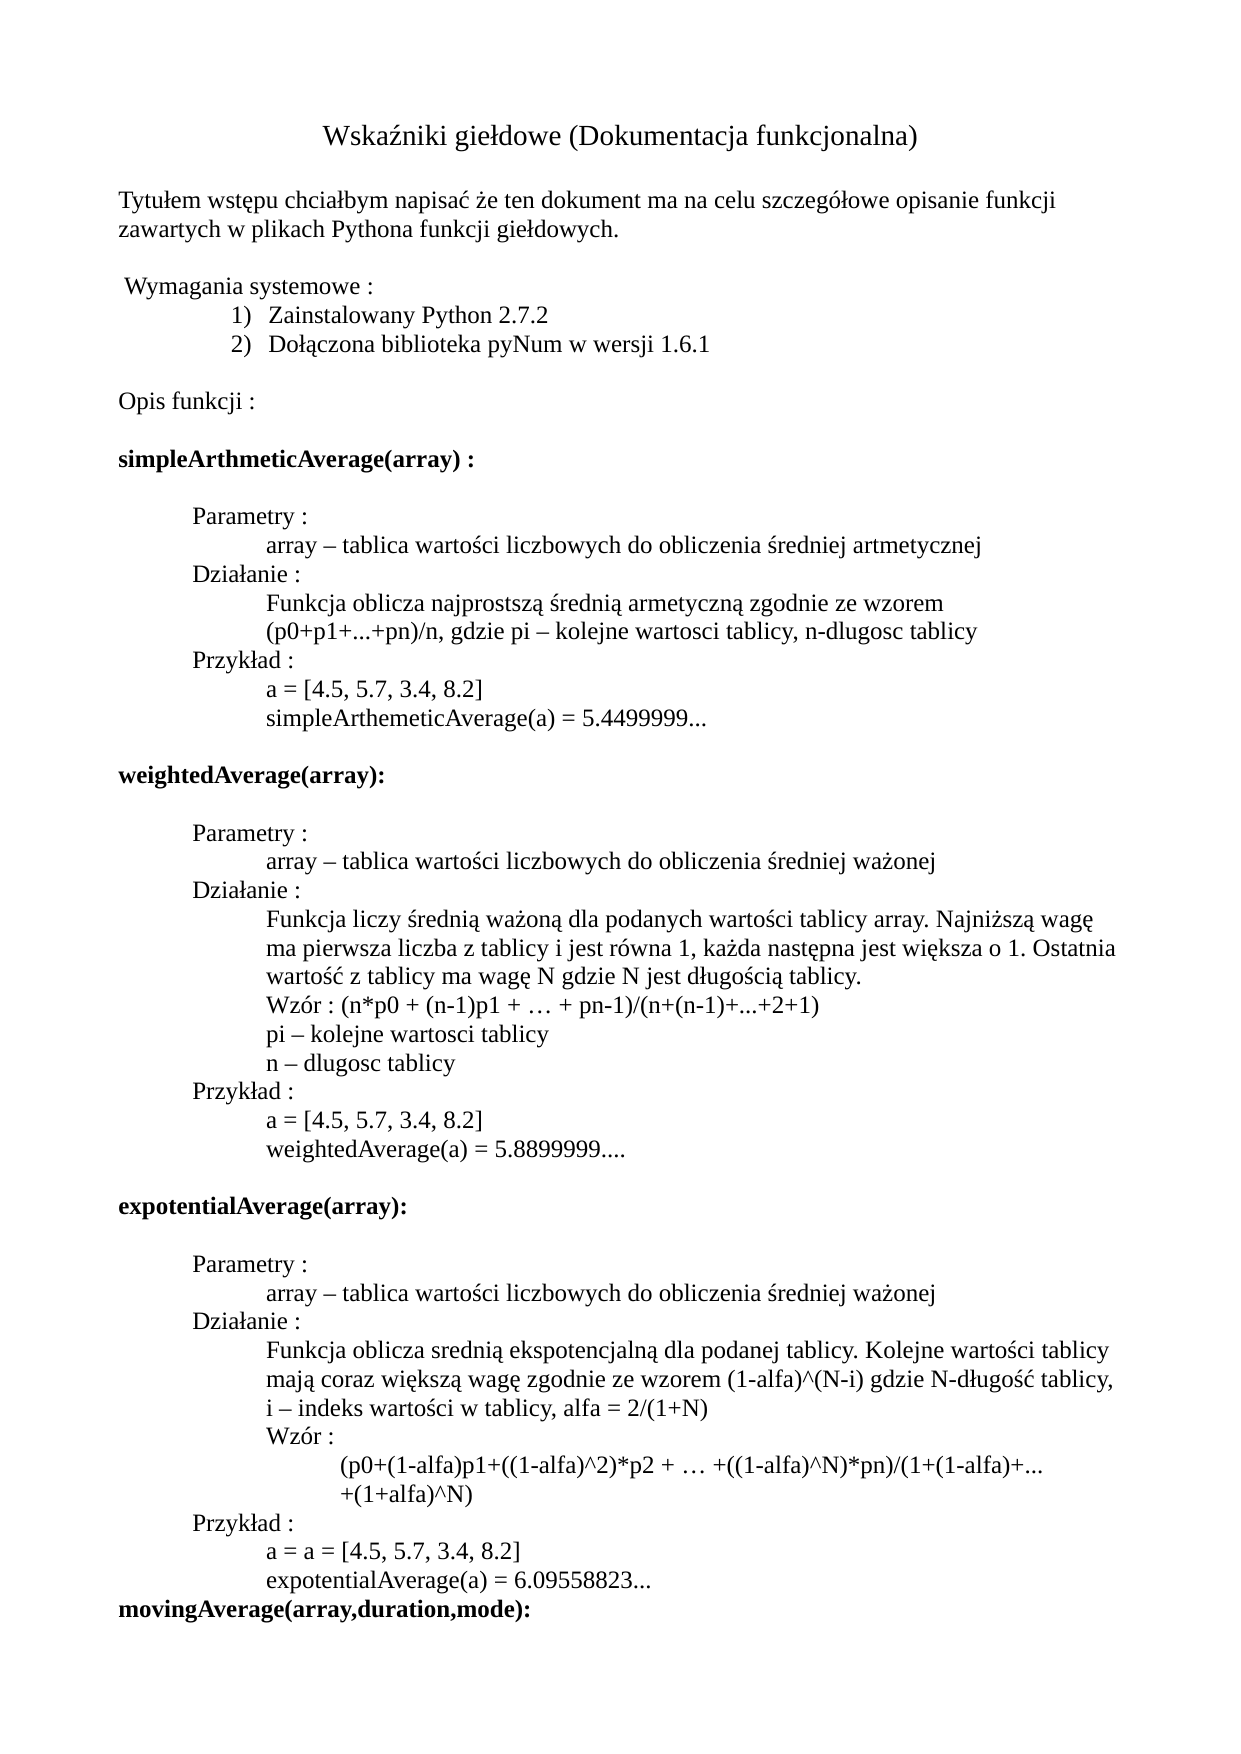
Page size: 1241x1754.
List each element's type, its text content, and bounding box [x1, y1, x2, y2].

text Funkcja liczy średnią ważoną dla podanych wartości tablicy array. Najniższą wagę ma pierwsza liczba z tablicy i jest równa 1, każda następna jest większa o 1. Ostatnia wartość z tablicy ma wagę N gdzie N jest długością tablicy. [118, 904, 1122, 990]
text array – tablica wartości liczbowych do obliczenia średniej ważonej [118, 846, 1122, 875]
text Funkcja oblicza srednią ekspotencjalną dla podanej tablicy. Kolejne wartości tablicy mają coraz większą wagę zgodnie ze wzorem (1-alfa)^(N-i) gdzie N-długość tablicy, i – indeks wartości w tablicy, alfa = 2/(1+N) [118, 1335, 1122, 1421]
text array – tablica wartości liczbowych do obliczenia średniej ważonej [118, 1278, 1122, 1306]
text weightedAverage(array): [118, 760, 1122, 789]
text Parametry : [118, 818, 1122, 846]
text Działanie : [118, 875, 1122, 904]
text a = [4.5, 5.7, 3.4, 8.2] [118, 674, 1122, 703]
text a = [4.5, 5.7, 3.4, 8.2] [118, 1105, 1122, 1134]
text expotentialAverage(a) = 6.09558823... [118, 1565, 1122, 1594]
text Opis funkcji : [118, 386, 1122, 415]
text Funkcja oblicza najprostszą średnią armetyczną zgodnie ze wzorem [118, 588, 1122, 616]
text Parametry : [118, 1249, 1122, 1278]
text (p0+(1-alfa)p1+((1-alfa)^2)*p2 + … +((1-alfa)^N)*pn)/(1+(1-alfa)+... +(1+alfa)^N) [118, 1450, 1122, 1508]
text array – tablica wartości liczbowych do obliczenia średniej artmetycznej [118, 530, 1122, 559]
text Przykład : [118, 1076, 1122, 1105]
text Działanie : [118, 559, 1122, 588]
text Parametry : [118, 501, 1122, 530]
list Zainstalowany Python 2.7.2 [231, 300, 1122, 329]
text simpleArthmeticAverage(array) : [118, 444, 1122, 473]
text Tytułem wstępu chciałbym napisać że ten dokument ma na celu szczegółowe opisanie funkcji zawartych w plikach Pythona funkcji giełdowych. [118, 185, 1122, 243]
text simpleArthemeticAverage(a) = 5.4499999... [118, 703, 1122, 731]
text Wymagania systemowe : [118, 271, 1122, 300]
text a = a = [4.5, 5.7, 3.4, 8.2] [118, 1536, 1122, 1565]
text Przykład : [118, 645, 1122, 674]
text weightedAverage(a) = 5.8899999.... [118, 1134, 1122, 1163]
text expotentialAverage(array): [118, 1191, 1122, 1220]
text movingAverage(array,duration,mode): [118, 1594, 1122, 1623]
text Przykład : [118, 1508, 1122, 1536]
text (p0+p1+...+pn)/n, gdzie pi – kolejne wartosci tablicy, n-dlugosc tablicy [118, 616, 1122, 645]
text Wzór : (n*p0 + (n-1)p1 + … + pn-1)/(n+(n-1)+...+2+1) [118, 990, 1122, 1019]
text n – dlugosc tablicy [118, 1048, 1122, 1076]
text Wskaźniki giełdowe (Dokumentacja funkcjonalna) [118, 118, 1122, 152]
text Wzór : [118, 1421, 1122, 1450]
list Dołączona biblioteka pyNum w wersji 1.6.1 [231, 329, 1122, 358]
text pi – kolejne wartosci tablicy [118, 1019, 1122, 1048]
text Działanie : [118, 1306, 1122, 1335]
